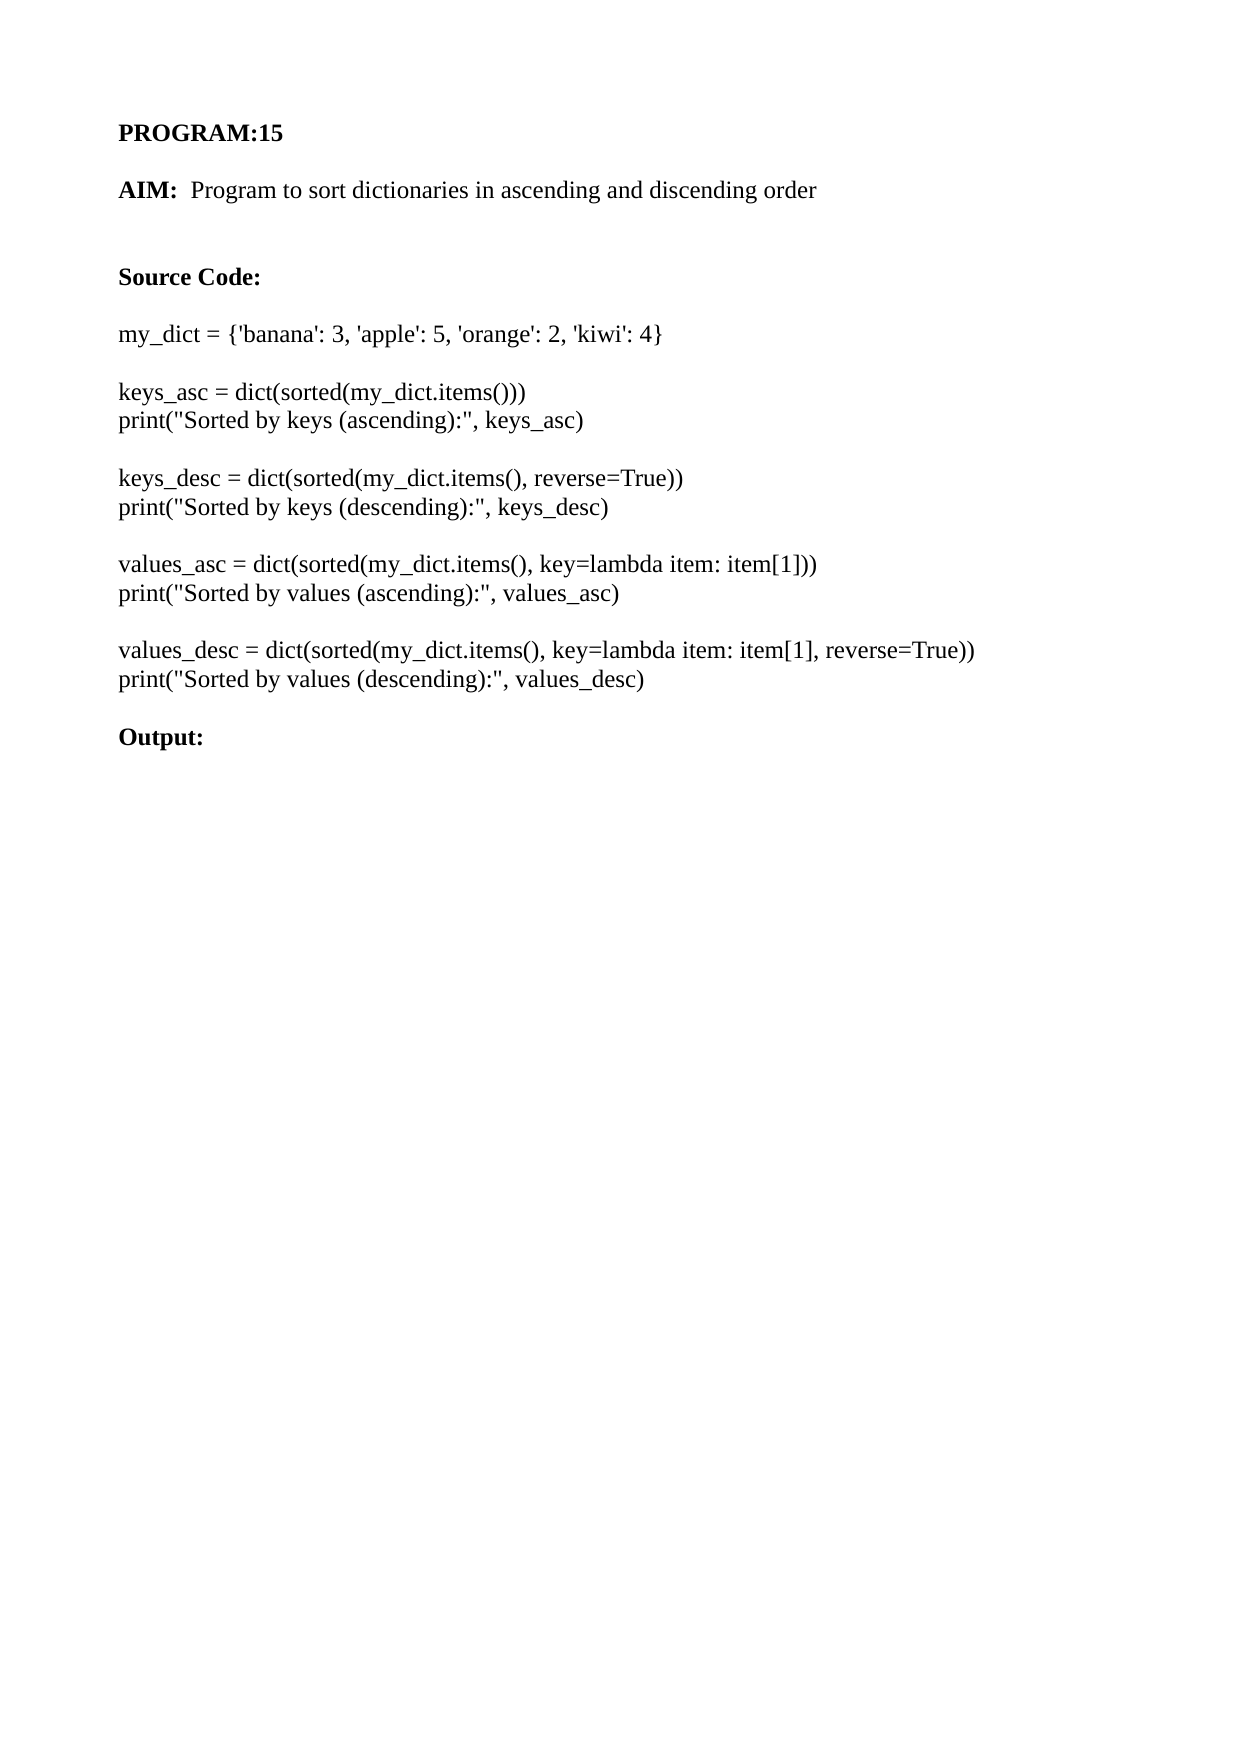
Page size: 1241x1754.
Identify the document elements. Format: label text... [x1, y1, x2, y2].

text Output: [118, 722, 1122, 751]
text PROGRAM:15 [118, 118, 1122, 147]
text print("Sorted by keys (ascending):", keys_asc) [118, 406, 1122, 434]
text my_dict = {'banana': 3, 'apple': 5, 'orange': 2, 'kiwi': 4} [118, 319, 1122, 348]
text print("Sorted by keys (descending):", keys_desc) [118, 492, 1122, 521]
text keys_desc = dict(sorted(my_dict.items(), reverse=True)) [118, 463, 1122, 492]
text print("Sorted by values (ascending):", values_asc) [118, 578, 1122, 607]
text AIM: Program to sort dictionaries in ascending and discending order [118, 176, 1122, 204]
text Source Code: [118, 262, 1122, 291]
text keys_asc = dict(sorted(my_dict.items())) [118, 377, 1122, 406]
text values_asc = dict(sorted(my_dict.items(), key=lambda item: item[1])) [118, 549, 1122, 578]
text values_desc = dict(sorted(my_dict.items(), key=lambda item: item[1], reverse=True)) [118, 636, 1122, 664]
text print("Sorted by values (descending):", values_desc) [118, 664, 1122, 693]
